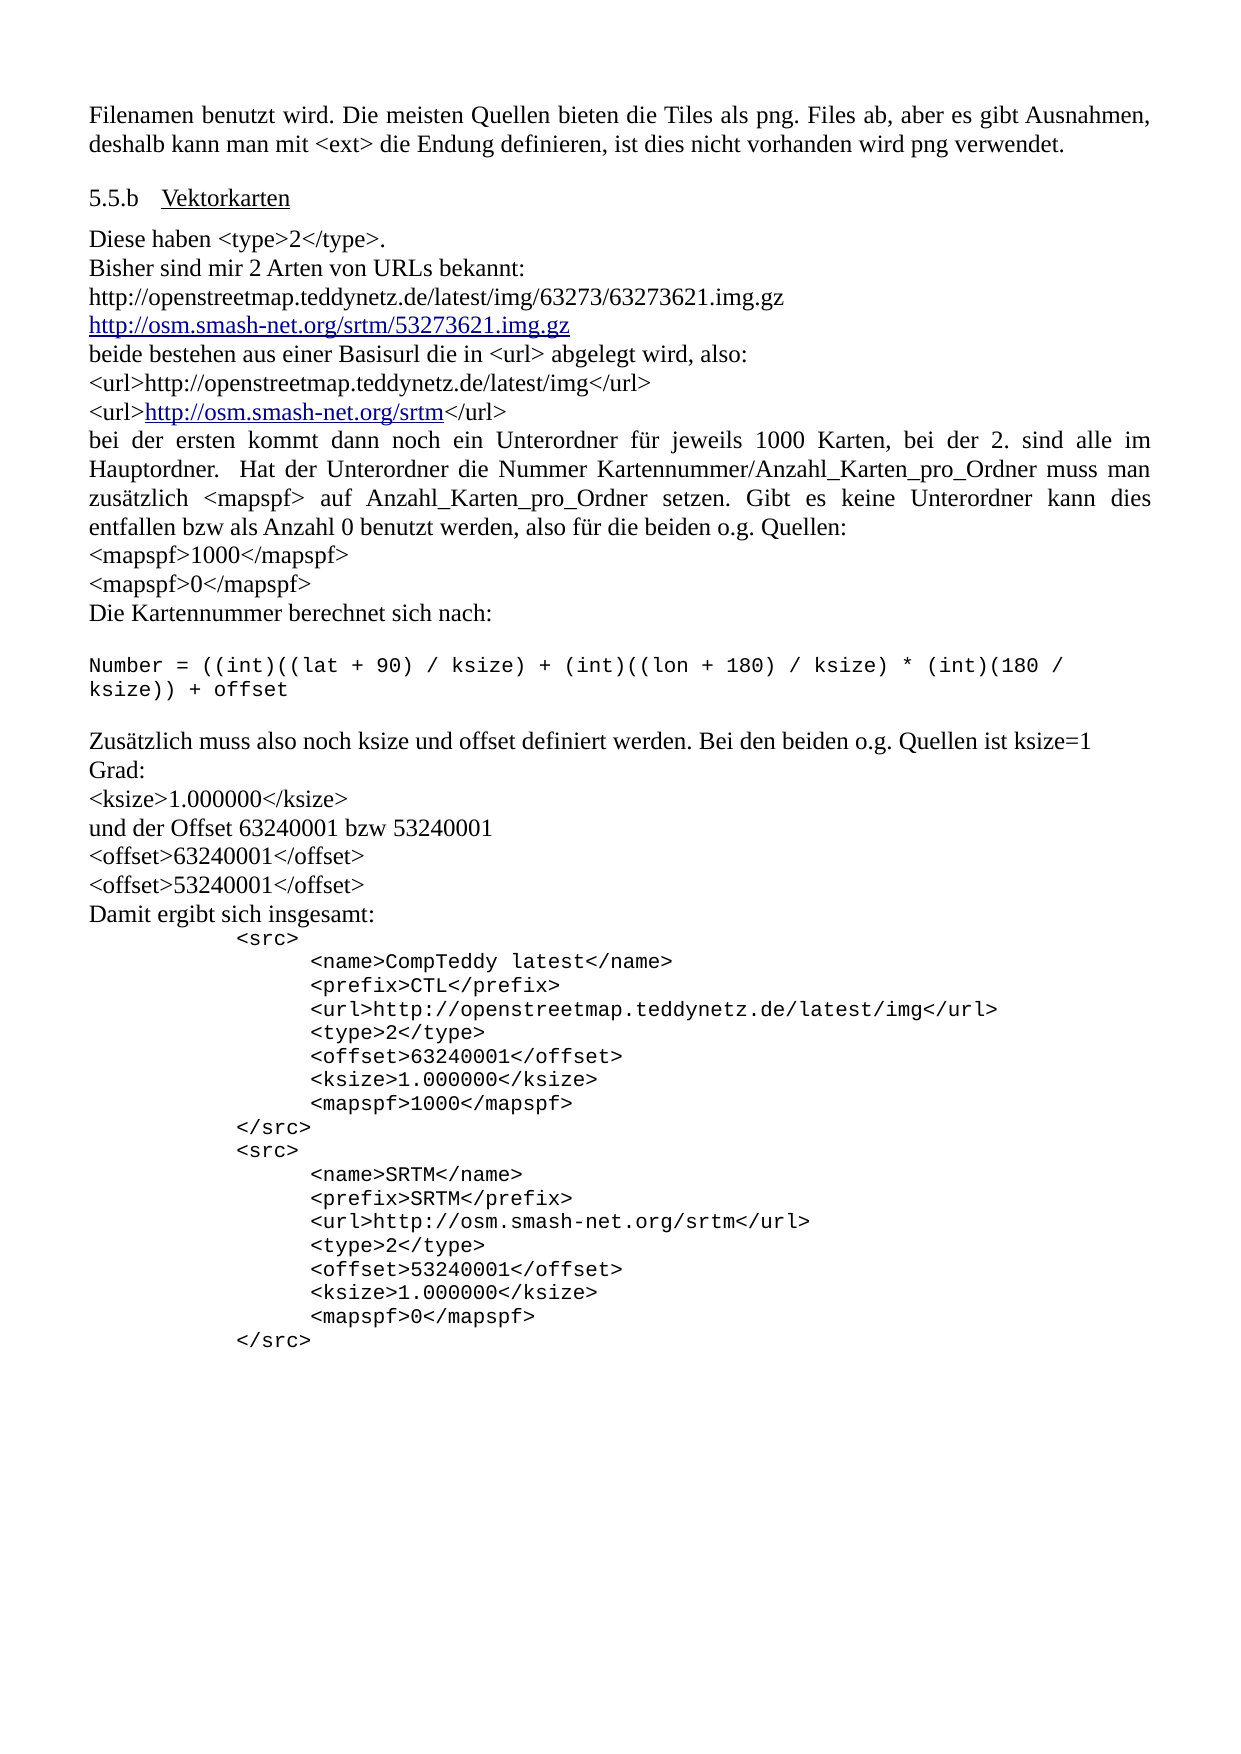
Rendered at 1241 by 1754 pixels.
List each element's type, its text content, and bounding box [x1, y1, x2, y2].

text http://osm.smash-net.org/srtm/53273621.img.gz [88, 310, 1152, 339]
text <ksize>1.000000</ksize> [88, 1069, 1152, 1093]
text <offset>63240001</offset> [88, 841, 1152, 870]
text <name>CompTeddy latest</name> [88, 951, 1152, 975]
text <ksize>1.000000</ksize> [88, 1282, 1152, 1306]
text <prefix>CTL</prefix> [88, 975, 1152, 998]
text <offset>53240001</offset> [88, 1259, 1152, 1282]
text und der Offset 63240001 bzw 53240001 [88, 813, 1152, 841]
text Bisher sind mir 2 Arten von URLs bekannt: [88, 253, 1152, 282]
text <offset>53240001</offset> [88, 870, 1152, 899]
text <src> [88, 928, 1152, 951]
text Number = ((int)((lat + 90) / ksize) + (int)((lon + 180) / ksize) * (int)(180 / ksize)) + offset [88, 655, 1152, 703]
text beide bestehen aus einer Basisurl die in <url> abgelegt wird, also: [88, 339, 1152, 368]
text <src> [88, 1140, 1152, 1164]
text <type>2</type> [88, 1235, 1152, 1259]
text <url>http://osm.smash-net.org/srtm</url> [88, 397, 1152, 425]
text <type>2</type> [88, 1022, 1152, 1046]
text <ksize>1.000000</ksize> [88, 784, 1152, 813]
text <url>http://openstreetmap.teddynetz.de/latest/img</url> [88, 368, 1152, 397]
text http://openstreetmap.teddynetz.de/latest/img/63273/63273621.img.gz [88, 282, 1152, 310]
text <mapspf>1000</mapspf> [88, 540, 1152, 569]
text <name>SRTM</name> [88, 1164, 1152, 1188]
text <mapspf>0</mapspf> [88, 569, 1152, 598]
text Zusätzlich muss also noch ksize und offset definiert werden. Bei den beiden o.g. Quellen ist ksize=1 Grad: [88, 726, 1152, 784]
text Diese haben <type>2</type>. [88, 224, 1152, 253]
text bei der ersten kommt dann noch ein Unterordner für jeweils 1000 Karten, bei der 2. sind alle im Hauptordner. Hat der Unterordner die Nummer Kartennummer/Anzahl_Karten_pro_Ordner muss man zusätzlich <mapspf> auf Anzahl_Karten_pro_Ordner setzen. Gibt es keine Unterordner kann dies entfallen bzw als Anzahl 0 benutzt werden, also für die beiden o.g. Quellen: [88, 425, 1152, 540]
text <mapspf>1000</mapspf> [88, 1093, 1152, 1117]
text <url>http://osm.smash-net.org/srtm</url> [88, 1211, 1152, 1235]
text </src> [88, 1117, 1152, 1140]
text Die Kartennummer berechnet sich nach: [88, 598, 1152, 627]
text <prefix>SRTM</prefix> [88, 1188, 1152, 1211]
text Filenamen benutzt wird. Die meisten Quellen bieten die Tiles als png. Files ab, aber es gibt Ausnahmen, deshalb kann man mit <ext> die Endung definieren, ist dies nicht vorhanden wird png verwendet. [88, 100, 1152, 158]
subtitle Vektorkarten [88, 183, 1152, 212]
text <offset>63240001</offset> [88, 1046, 1152, 1069]
text Damit ergibt sich insgesamt: [88, 899, 1152, 928]
text <url>http://openstreetmap.teddynetz.de/latest/img</url> [88, 998, 1152, 1022]
text <mapspf>0</mapspf> [88, 1306, 1152, 1329]
text </src> [88, 1329, 1152, 1353]
